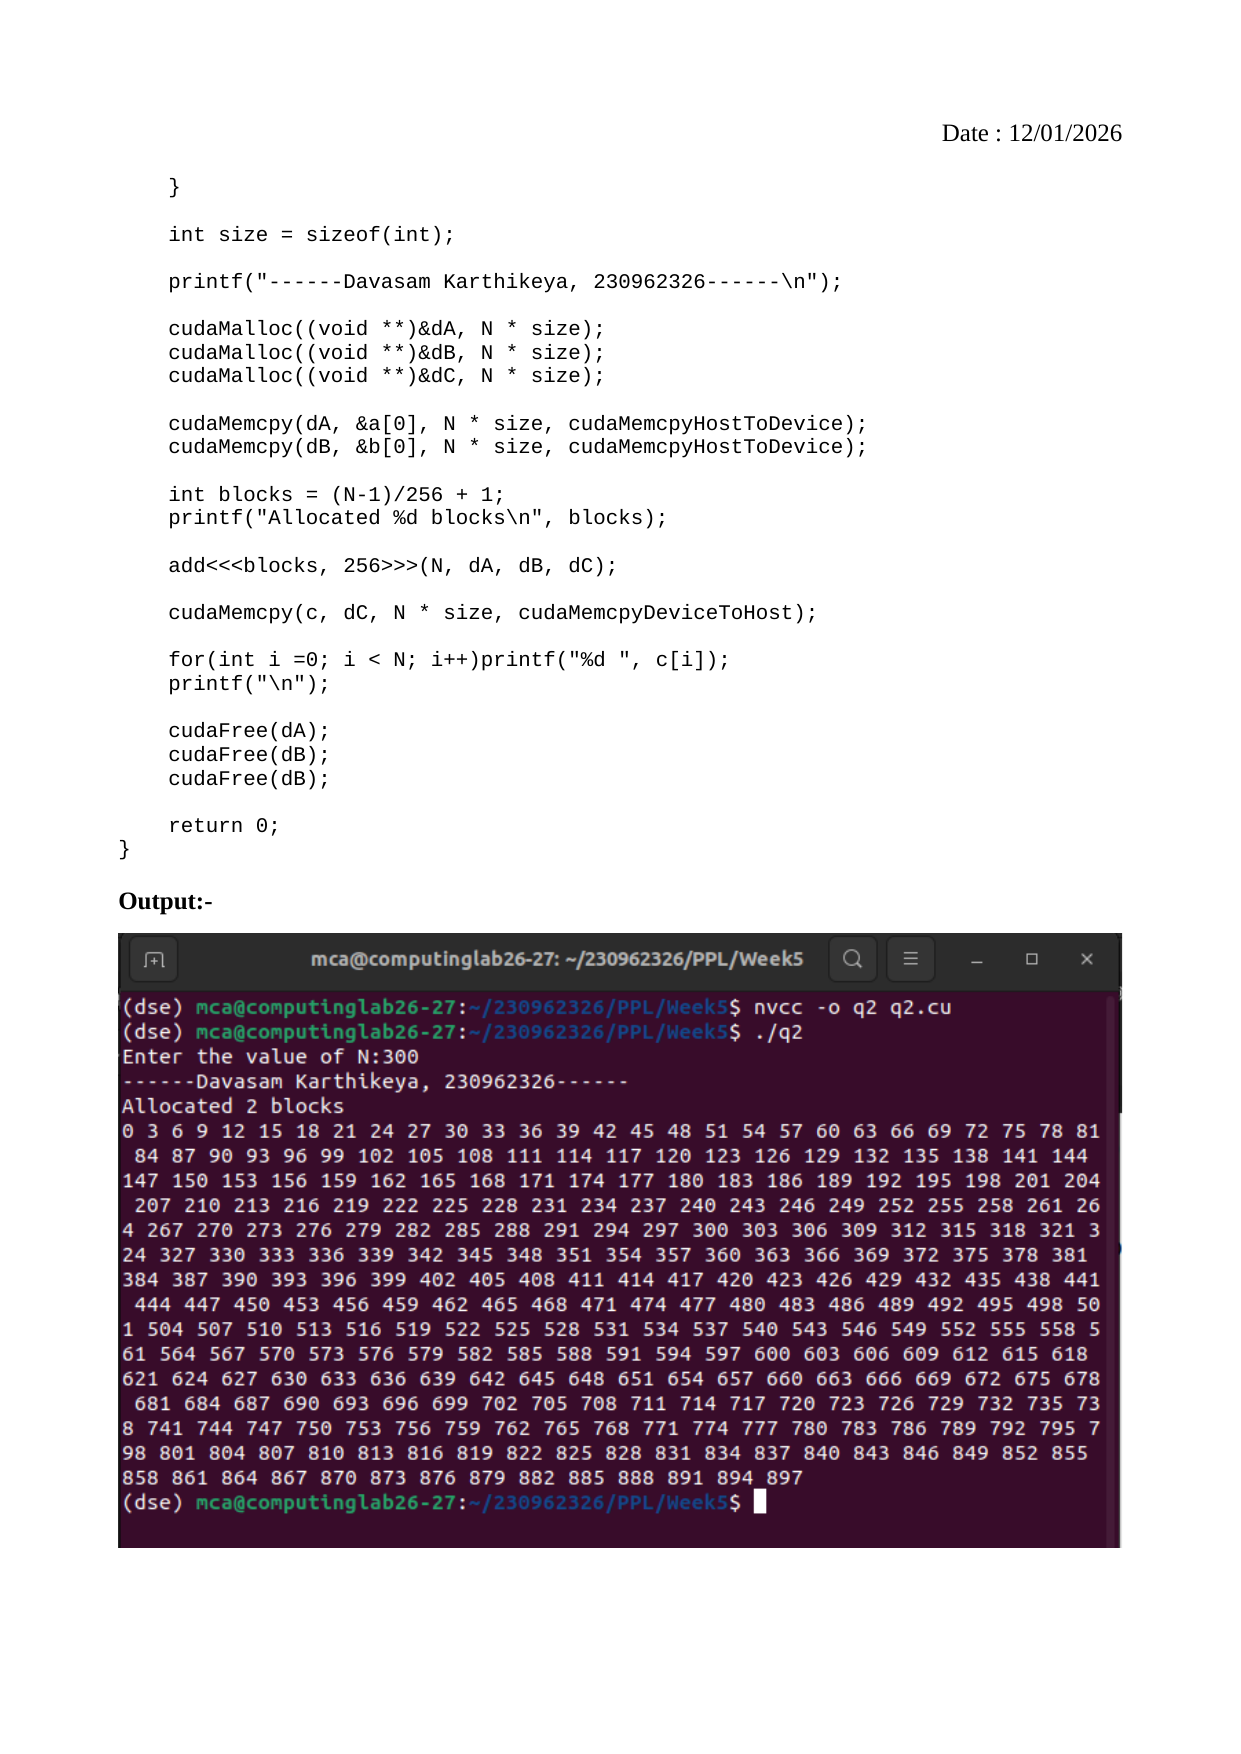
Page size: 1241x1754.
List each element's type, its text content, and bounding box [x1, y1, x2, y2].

text } [118, 838, 1122, 862]
text for(int i =0; i < N; i++)printf("%d ", c[i]); [118, 649, 1122, 673]
text cudaFree(dA); [118, 720, 1122, 744]
text printf("Allocated %d blocks\n", blocks); [118, 507, 1122, 531]
text cudaFree(dB); [118, 744, 1122, 767]
text int blocks = (N-1)/256 + 1; [118, 484, 1122, 507]
text cudaMalloc((void **)&dC, N * size); [118, 366, 1122, 389]
text cudaMemcpy(dA, &a[0], N * size, cudaMemcpyHostToDevice); [118, 413, 1122, 436]
text cudaFree(dB); [118, 767, 1122, 791]
picture [118, 933, 1123, 1548]
text return 0; [118, 815, 1122, 838]
text Output:- [118, 886, 1122, 914]
text int size = sizeof(int); [118, 224, 1122, 247]
text cudaMemcpy(dB, &b[0], N * size, cudaMemcpyHostToDevice); [118, 436, 1122, 460]
text cudaMalloc((void **)&dA, N * size); [118, 318, 1122, 342]
text cudaMalloc((void **)&dB, N * size); [118, 342, 1122, 366]
text add<<<blocks, 256>>>(N, dA, dB, dC); [118, 555, 1122, 578]
text cudaMemcpy(c, dC, N * size, cudaMemcpyDeviceToHost); [118, 602, 1122, 626]
text } [118, 176, 1122, 200]
text printf("------Davasam Karthikeya, 230962326------\n"); [118, 271, 1122, 294]
text printf("\n"); [118, 673, 1122, 697]
